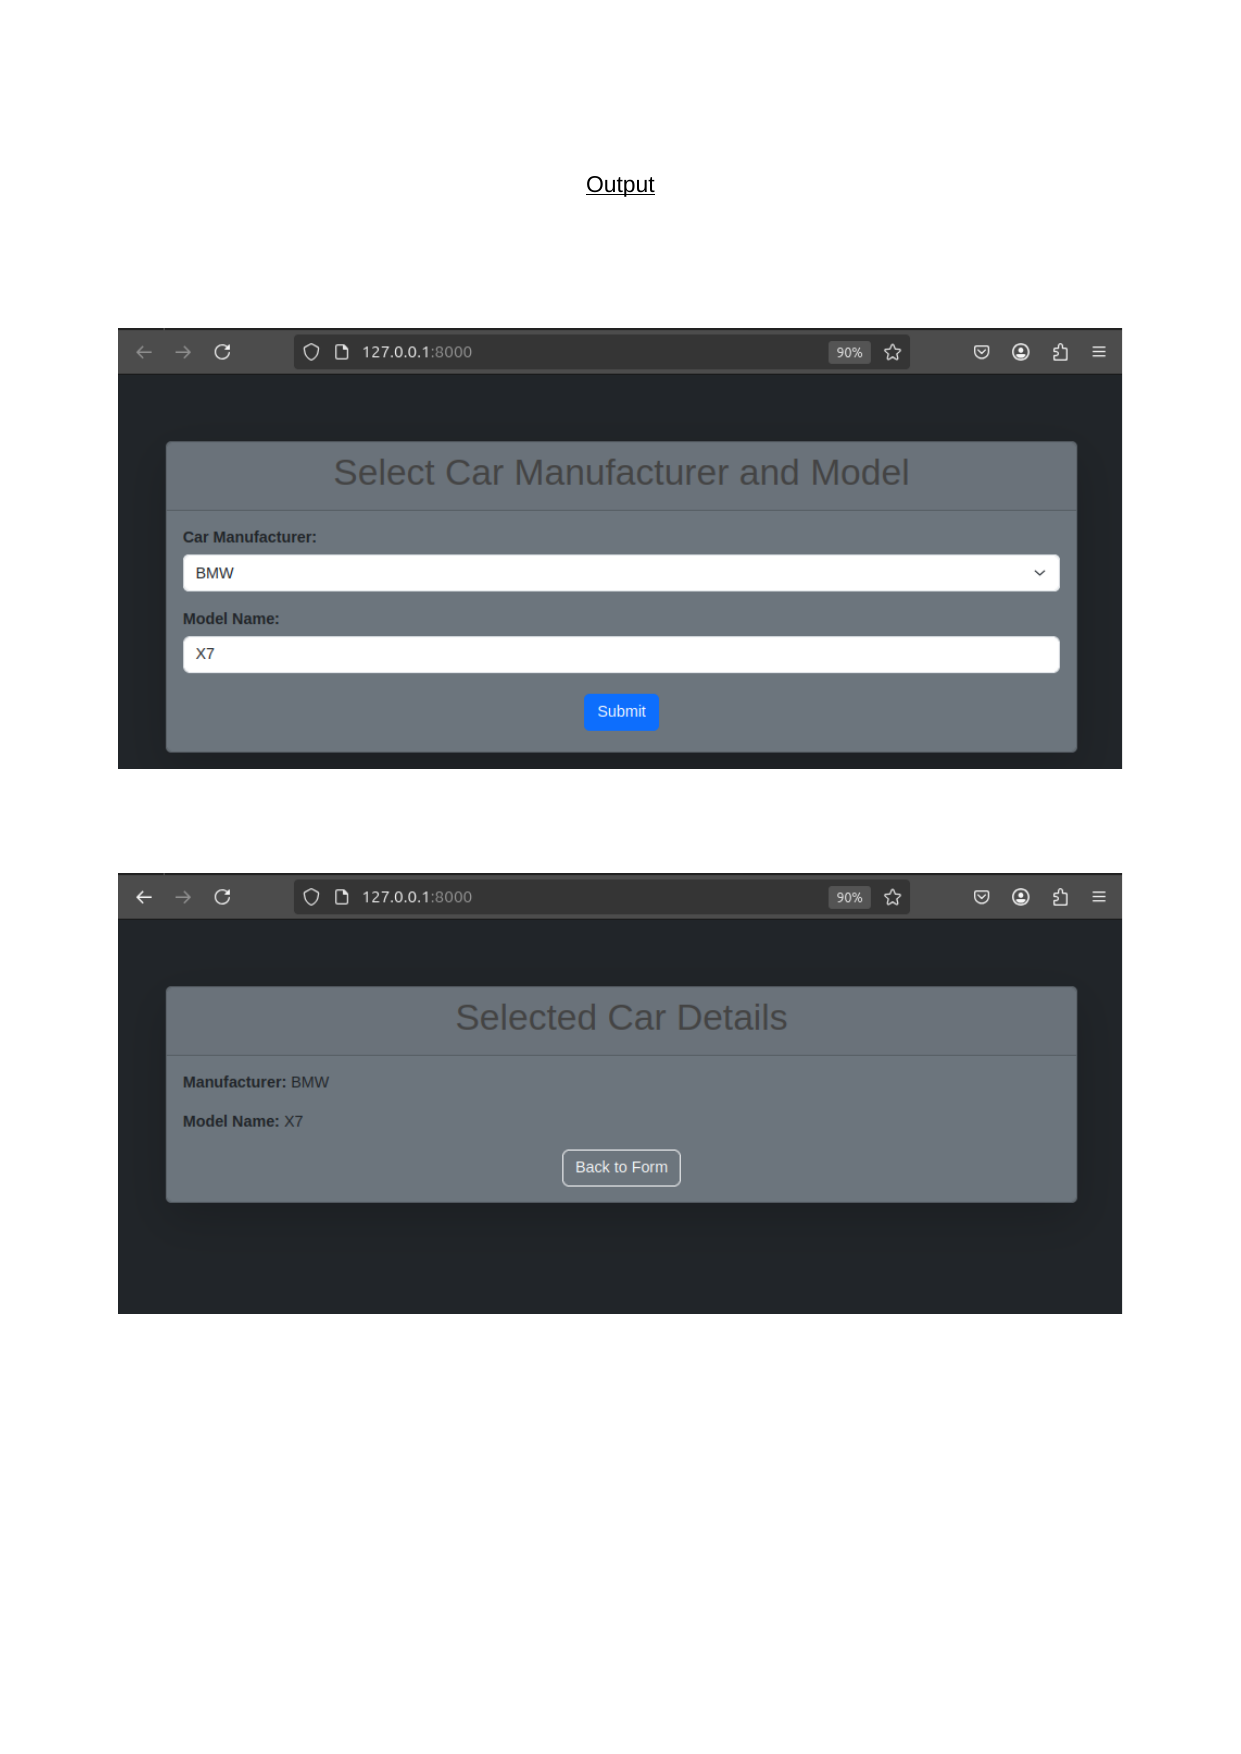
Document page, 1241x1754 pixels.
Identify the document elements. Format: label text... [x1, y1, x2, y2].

picture [118, 328, 1123, 769]
text Output [118, 171, 1122, 197]
picture [118, 873, 1123, 1314]
